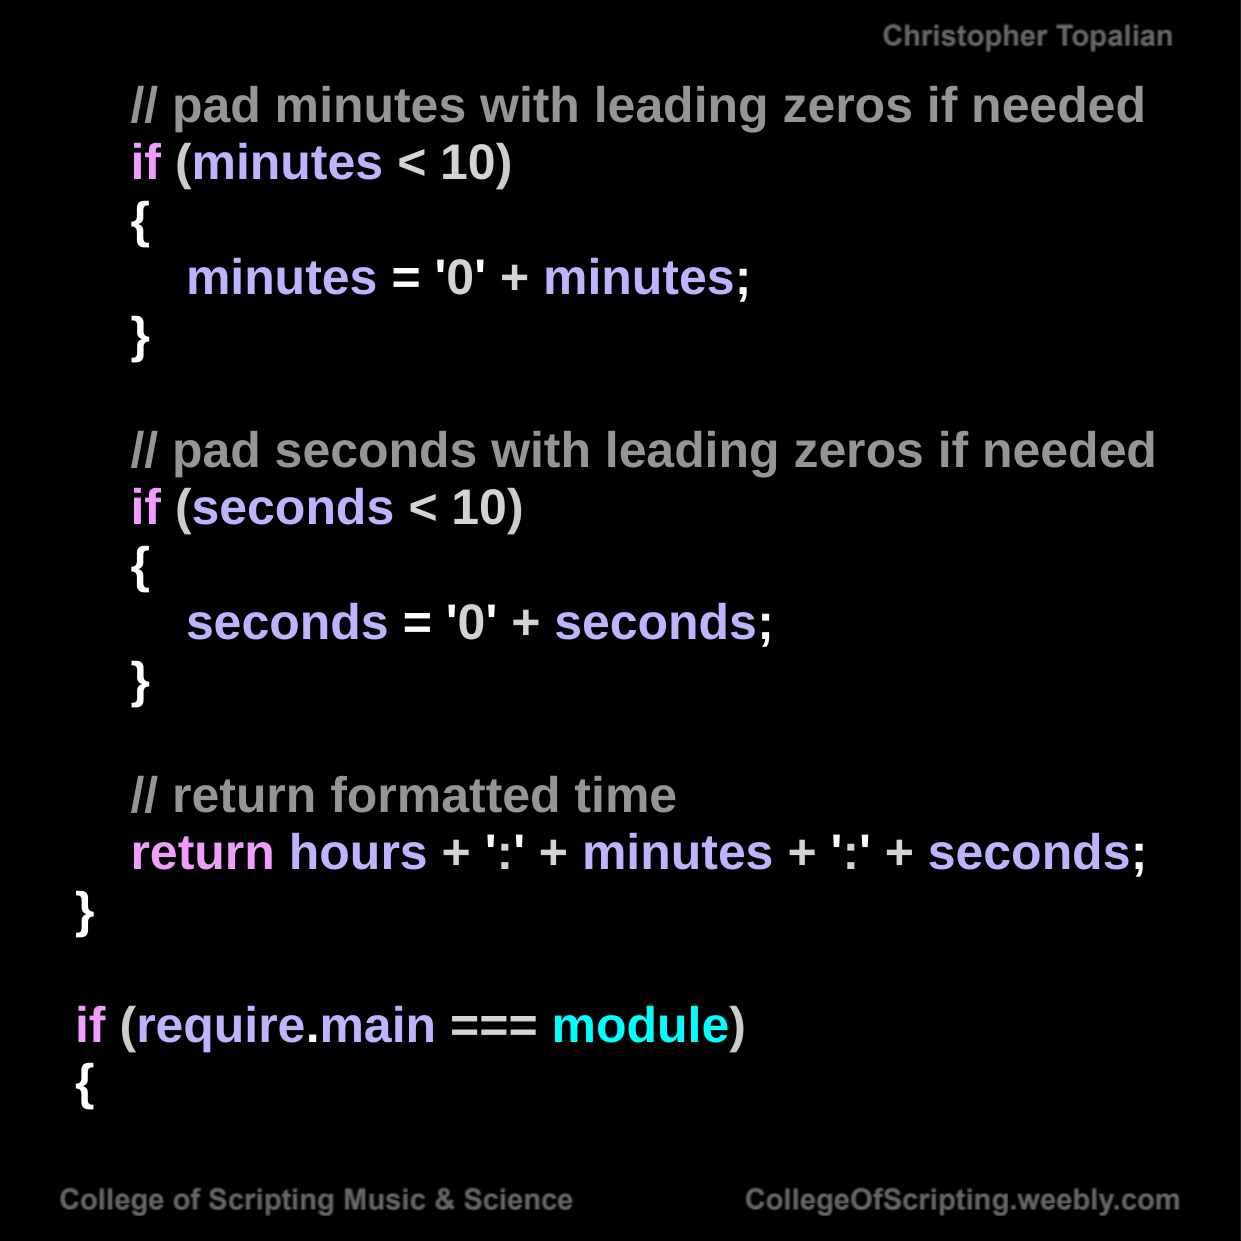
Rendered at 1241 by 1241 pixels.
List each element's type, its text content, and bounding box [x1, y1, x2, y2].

text minutes = '0' + minutes; [75, 247, 1166, 305]
text } [75, 880, 1166, 937]
text } [75, 650, 1166, 707]
text } [75, 305, 1166, 362]
text // pad seconds with leading zeros if needed [75, 420, 1166, 477]
text { [75, 535, 1166, 592]
text { [75, 190, 1166, 247]
text if (minutes < 10) [75, 132, 1166, 190]
text // pad minutes with leading zeros if needed [75, 75, 1166, 132]
text { [75, 1052, 1166, 1110]
text if (seconds < 10) [75, 477, 1166, 535]
text if (require.main === module) [75, 995, 1166, 1052]
text seconds = '0' + seconds; [75, 592, 1166, 650]
text // return formatted time [75, 765, 1166, 822]
text return hours + ':' + minutes + ':' + seconds; [75, 822, 1166, 880]
